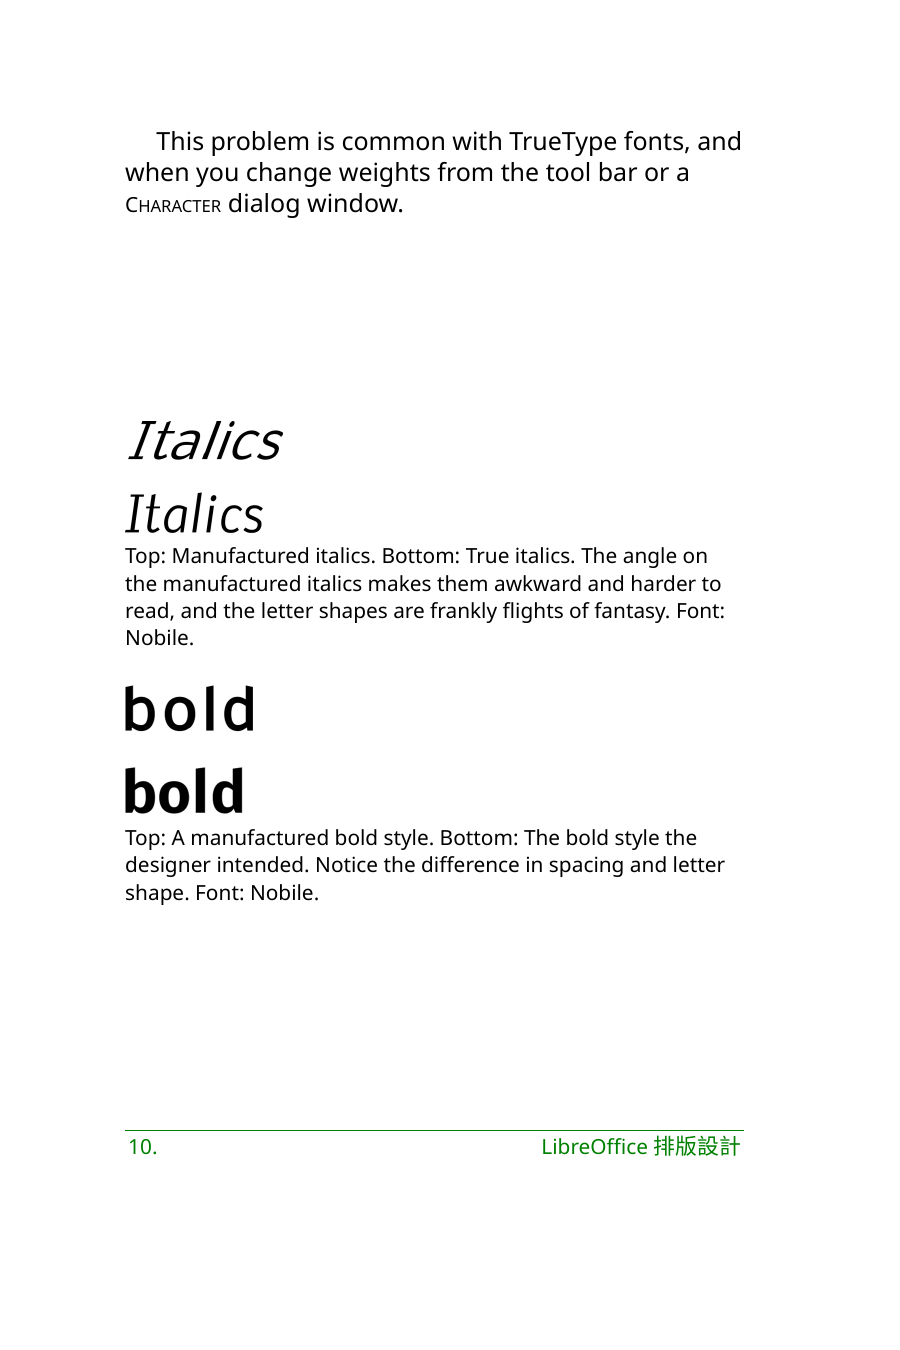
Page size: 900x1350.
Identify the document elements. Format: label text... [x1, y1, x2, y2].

table_cell Top: Manufactured italics. Bottom: True italics. The angle on the manufactured italics makes them awkward and harder to read, and the letter shapes are frankly flights of fantasy. Font: Nobile. [125, 534, 744, 651]
table_header [125, 681, 744, 816]
picture [125, 421, 283, 533]
table_header [125, 421, 744, 534]
picture [125, 681, 253, 815]
text This problem is common with TrueType fonts, and when you change weights from the tool bar or a Character dialog window. [125, 125, 744, 219]
table_cell Top: A manufactured bold style. Bottom: The bold style the designer intended. Notice the difference in spacing and letter shape. Font: Nobile. [125, 816, 744, 905]
